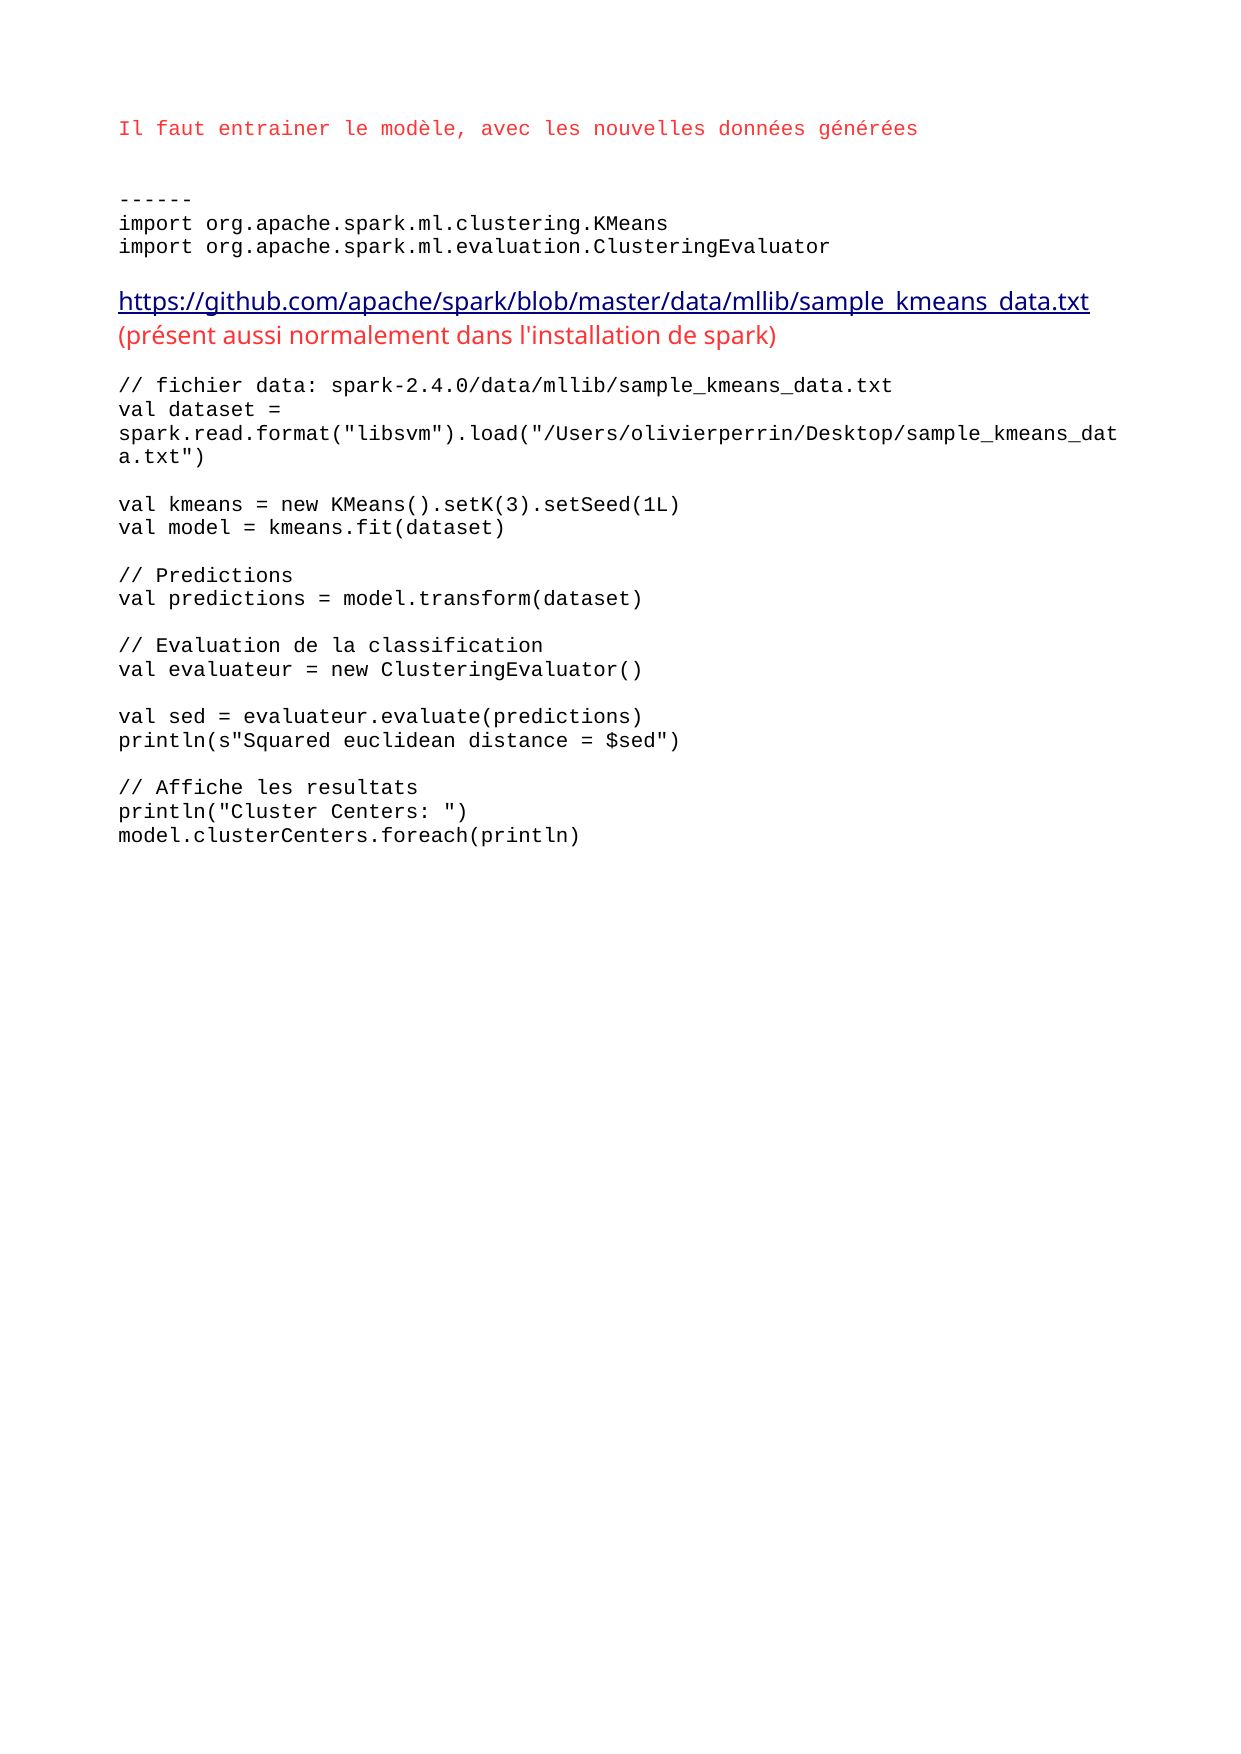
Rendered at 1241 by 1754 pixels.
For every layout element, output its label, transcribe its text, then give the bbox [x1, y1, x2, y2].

text // Affiche les resultats [118, 777, 1122, 801]
text val predictions = model.transform(dataset) [118, 588, 1122, 612]
text ------ [118, 189, 1122, 213]
text model.clusterCenters.foreach(println) [118, 825, 1122, 848]
text // Predictions [118, 564, 1122, 588]
text println(s"Squared euclidean distance = $sed") [118, 730, 1122, 754]
text val model = kmeans.fit(dataset) [118, 517, 1122, 541]
text import org.apache.spark.ml.clustering.KMeans [118, 213, 1122, 236]
text val kmeans = new KMeans().setK(3).setSeed(1L) [118, 494, 1122, 517]
text Il faut entrainer le modèle, avec les nouvelles données générées [118, 118, 1122, 142]
text println("Cluster Centers: ") [118, 801, 1122, 825]
text val dataset = spark.read.format("libsvm").load("/Users/olivierperrin/Desktop/sample_kmeans_data.txt") [118, 399, 1122, 470]
text (présent aussi normalement dans l'installation de spark) [118, 318, 1122, 352]
text https://github.com/apache/spark/blob/master/data/mllib/sample_kmeans_data.txt [118, 284, 1122, 318]
text val evaluateur = new ClusteringEvaluator() [118, 659, 1122, 683]
text val sed = evaluateur.evaluate(predictions) [118, 706, 1122, 730]
text import org.apache.spark.ml.evaluation.ClusteringEvaluator [118, 236, 1122, 260]
text // Evaluation de la classification [118, 636, 1122, 659]
text // fichier data: spark-2.4.0/data/mllib/sample_kmeans_data.txt [118, 375, 1122, 399]
